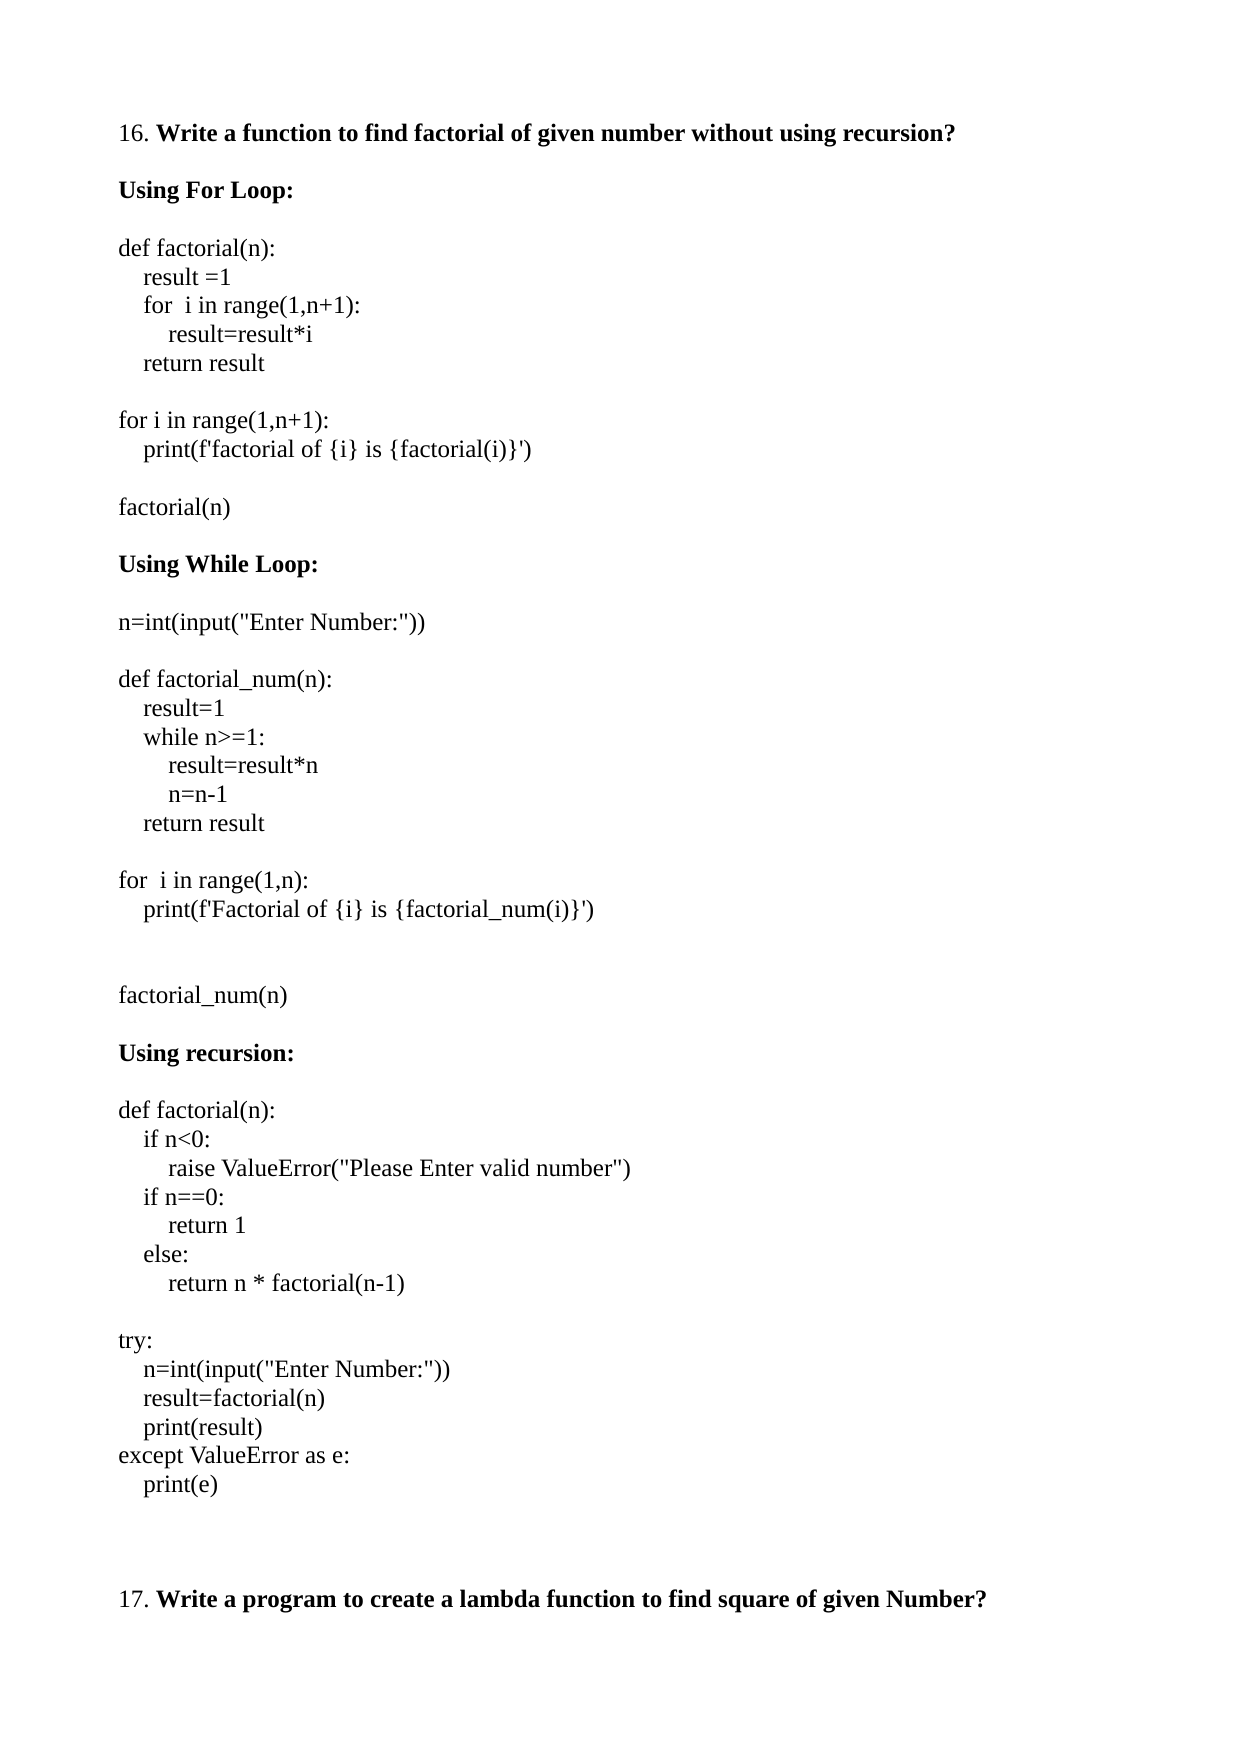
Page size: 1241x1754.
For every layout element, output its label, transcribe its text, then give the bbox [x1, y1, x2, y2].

text result =1 [118, 262, 1122, 291]
text Using For Loop: [118, 176, 1122, 204]
text Using recursion: [118, 1038, 1122, 1067]
text return n * factorial(n-1) [118, 1268, 1122, 1297]
text factorial_num(n) [118, 981, 1122, 1009]
text def factorial(n): [118, 204, 1122, 262]
text n=n-1 [118, 779, 1122, 808]
text print(result) [118, 1412, 1122, 1441]
text if n==0: [118, 1182, 1122, 1211]
text 16. Write a function to find factorial of given number without using recursion? [118, 118, 1122, 147]
text def factorial_num(n): [118, 664, 1122, 693]
text print(e) [118, 1469, 1122, 1498]
text factorial(n) [118, 492, 1122, 521]
text 17. Write a program to create a lambda function to find square of given Number? [118, 1584, 1122, 1613]
text for i in range(1,n): [118, 866, 1122, 894]
text else: [118, 1239, 1122, 1268]
text try: [118, 1326, 1122, 1354]
text except ValueError as e: [118, 1441, 1122, 1469]
text result=result*i [118, 319, 1122, 348]
text Using While Loop: [118, 549, 1122, 607]
text print(f'factorial of {i} is {factorial(i)}') [118, 434, 1122, 463]
text result=result*n [118, 751, 1122, 779]
text def factorial(n): [118, 1096, 1122, 1124]
text while n>=1: [118, 722, 1122, 751]
text return 1 [118, 1211, 1122, 1239]
text return result [118, 348, 1122, 377]
text n=int(input("Enter Number:")) [118, 1354, 1122, 1383]
text if n<0: [118, 1124, 1122, 1153]
text for i in range(1,n+1): [118, 406, 1122, 434]
text raise ValueError("Please Enter valid number") [118, 1153, 1122, 1182]
text result=factorial(n) [118, 1383, 1122, 1412]
text return result [118, 808, 1122, 837]
text result=1 [118, 693, 1122, 722]
text for i in range(1,n+1): [118, 291, 1122, 319]
text print(f'Factorial of {i} is {factorial_num(i)}') [118, 894, 1122, 923]
text n=int(input("Enter Number:")) [118, 607, 1122, 636]
